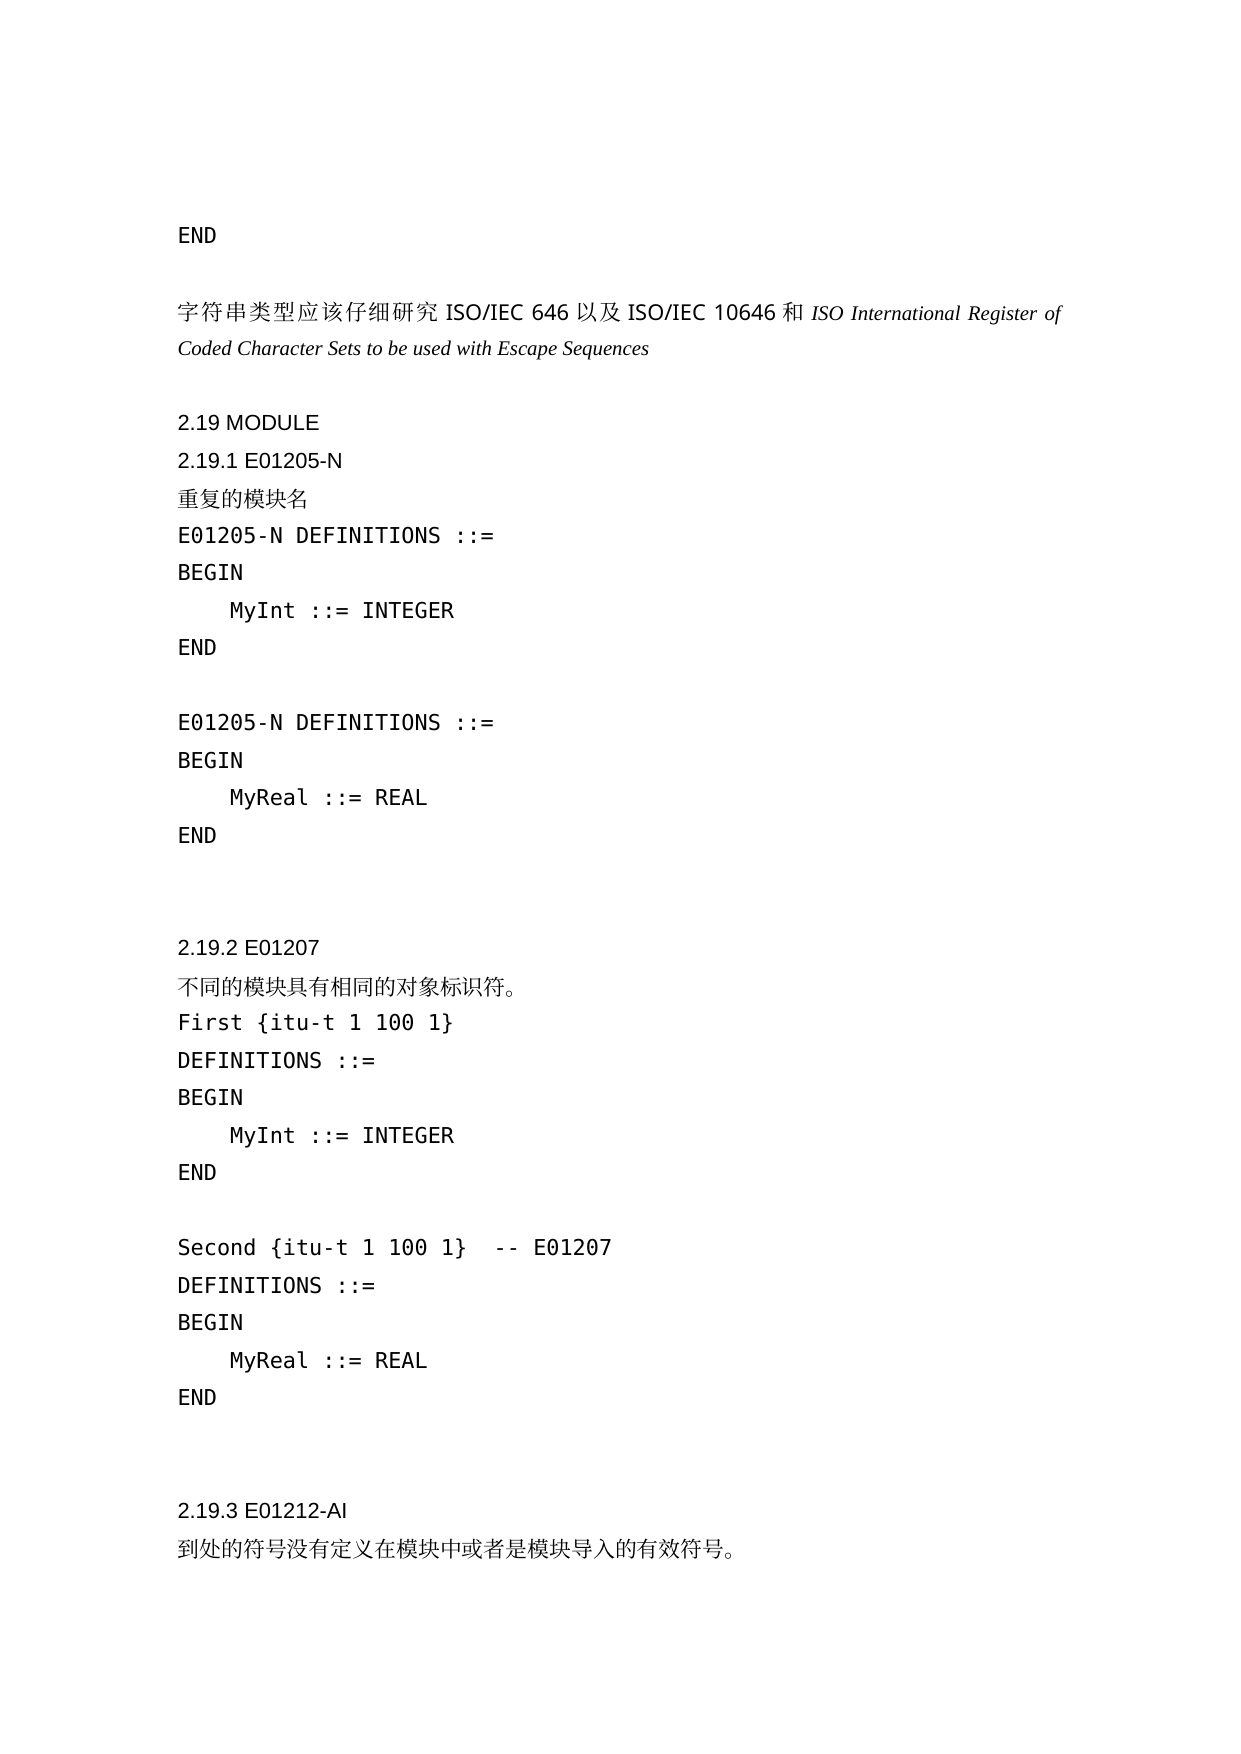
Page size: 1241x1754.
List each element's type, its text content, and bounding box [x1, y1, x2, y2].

text END [177, 217, 1063, 254]
text BEGIN [177, 554, 1063, 592]
text 不同的模块具有相同的对象标识符。 [177, 967, 1063, 1004]
text MyInt ::= INTEGER [177, 592, 1063, 629]
text 字符串类型应该仔细研究ISO/IEC 646以及ISO/IEC 10646和ISO International Register of Coded Character Sets to be used with Escape Sequences [177, 292, 1063, 367]
subtitle 2.19.3 E01212-AI [177, 1492, 1063, 1529]
text 重复的模块名 [177, 479, 1063, 517]
text First {itu-t 1 100 1} [177, 1004, 1063, 1042]
text 到处的符号没有定义在模块中或者是模块导入的有效符号。 [177, 1529, 1063, 1567]
subtitle 2.19.1 E01205-N [177, 442, 1063, 479]
text END [177, 629, 1063, 667]
text DEFINITIONS ::= [177, 1042, 1063, 1079]
text BEGIN [177, 742, 1063, 779]
text Second {itu-t 1 100 1} -- E01207 [177, 1229, 1063, 1267]
text MyInt ::= INTEGER [177, 1117, 1063, 1154]
text MyReal ::= REAL [177, 1342, 1063, 1379]
text MyReal ::= REAL [177, 779, 1063, 817]
subtitle 2.19 MODULE [177, 404, 1063, 442]
text BEGIN [177, 1079, 1063, 1117]
text END [177, 1154, 1063, 1192]
text END [177, 817, 1063, 854]
text BEGIN [177, 1304, 1063, 1342]
subtitle 2.19.2 E01207 [177, 929, 1063, 967]
text E01205-N DEFINITIONS ::= [177, 517, 1063, 554]
text DEFINITIONS ::= [177, 1267, 1063, 1304]
text E01205-N DEFINITIONS ::= [177, 704, 1063, 742]
text END [177, 1379, 1063, 1417]
